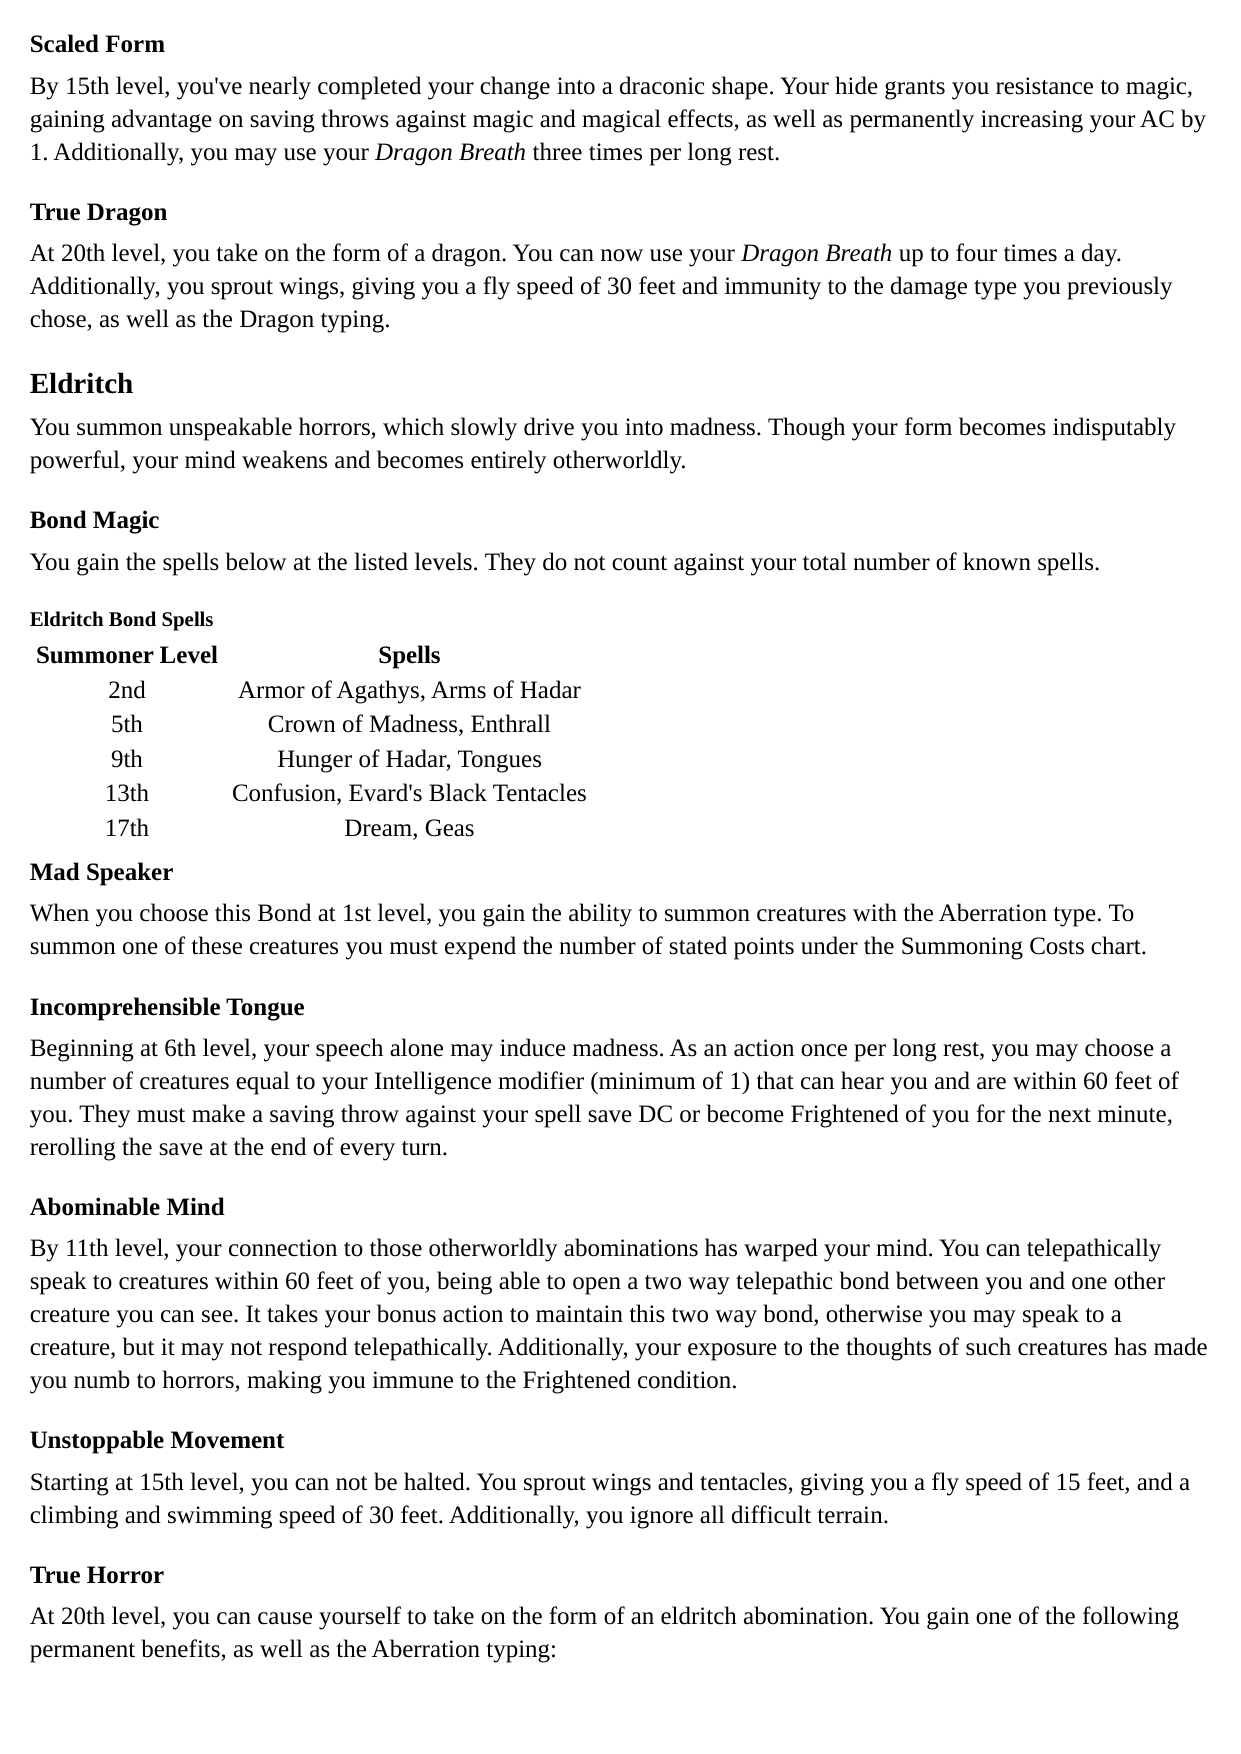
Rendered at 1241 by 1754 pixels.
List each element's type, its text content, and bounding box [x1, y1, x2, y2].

table_cell 9th [30, 741, 224, 776]
text Beginning at 6th level, your speech alone may induce madness. As an action once per long rest, you may choose a number of creatures equal to your Intelligence modifier (minimum of 1) that can hear you and are within 60 feet of you. They must make a saving throw against your spell save DC or become Frightened of you for the next minute, rerolling the save at the end of every turn. [29, 1033, 1211, 1161]
table_cell Dream, Geas [224, 810, 594, 845]
subtitle True Dragon [29, 197, 1211, 226]
table_cell Hunger of Hadar, Tongues [224, 741, 594, 776]
table_header Spells [224, 637, 594, 672]
subtitle Unstoppable Movement [29, 1425, 1211, 1454]
text When you choose this Bond at 1st level, you gain the ability to summon creatures with the Aberration type. To summon one of these creatures you must expend the number of stated points under the Summoning Costs chart. [29, 898, 1211, 960]
table_cell 5th [30, 706, 224, 741]
table_cell 17th [30, 810, 224, 845]
subtitle Mad Speaker [29, 857, 1211, 886]
table_cell 13th [30, 776, 224, 810]
text Starting at 15th level, you can not be halted. You sprout wings and tentacles, giving you a fly speed of 15 feet, and a climbing and swimming speed of 30 feet. Additionally, you ignore all difficult terrain. [29, 1467, 1211, 1528]
text You gain the spells below at the listed levels. They do not count against your total number of known spells. [29, 547, 1211, 576]
subtitle Scaled Form [29, 29, 1211, 58]
text At 20th level, you take on the form of a dragon. You can now use your Dragon Breath up to four times a day. Additionally, you sprout wings, giving you a fly speed of 30 feet and immunity to the damage type you previously chose, as well as the Dragon typing. [29, 238, 1211, 333]
subtitle True Horror [29, 1560, 1211, 1588]
table_cell Armor of Agathys, Arms of Hadar [224, 672, 594, 706]
subtitle Incomprehensible Tongue [29, 992, 1211, 1020]
table_header Summoner Level [30, 637, 224, 672]
table_cell Confusion, Evard's Black Tentacles [224, 776, 594, 810]
subtitle Eldritch [29, 366, 1211, 400]
subtitle Abominable Mind [29, 1192, 1211, 1221]
text You summon unspeakable horrors, which slowly drive you into madness. Though your form becomes indisputably powerful, your mind weakens and becomes entirely otherworldly. [29, 412, 1211, 474]
subtitle Bond Magic [29, 506, 1211, 534]
table_cell 2nd [30, 672, 224, 706]
text By 15th level, you've nearly completed your change into a draconic shape. Your hide grants you resistance to magic, gaining advantage on saving throws against magic and magical effects, as well as permanently increasing your AC by 1. Additionally, you may use your Dragon Breath three times per long rest. [29, 71, 1211, 166]
subtitle Eldritch Bond Spells [29, 607, 1211, 631]
text At 20th level, you can cause yourself to take on the form of an eldritch abomination. You gain one of the following permanent benefits, as well as the Aberration typing: [29, 1601, 1211, 1663]
text By 11th level, your connection to those otherworldly abominations has warped your mind. You can telepathically speak to creatures within 60 feet of you, being able to open a two way telepathic bond between you and one other creature you can see. It takes your bonus action to maintain this two way bond, otherwise you may speak to a creature, but it may not respond telepathically. Additionally, your exposure to the thoughts of such creatures has made you numb to horrors, making you immune to the Frightened condition. [29, 1233, 1211, 1394]
table_cell Crown of Madness, Enthrall [224, 706, 594, 741]
